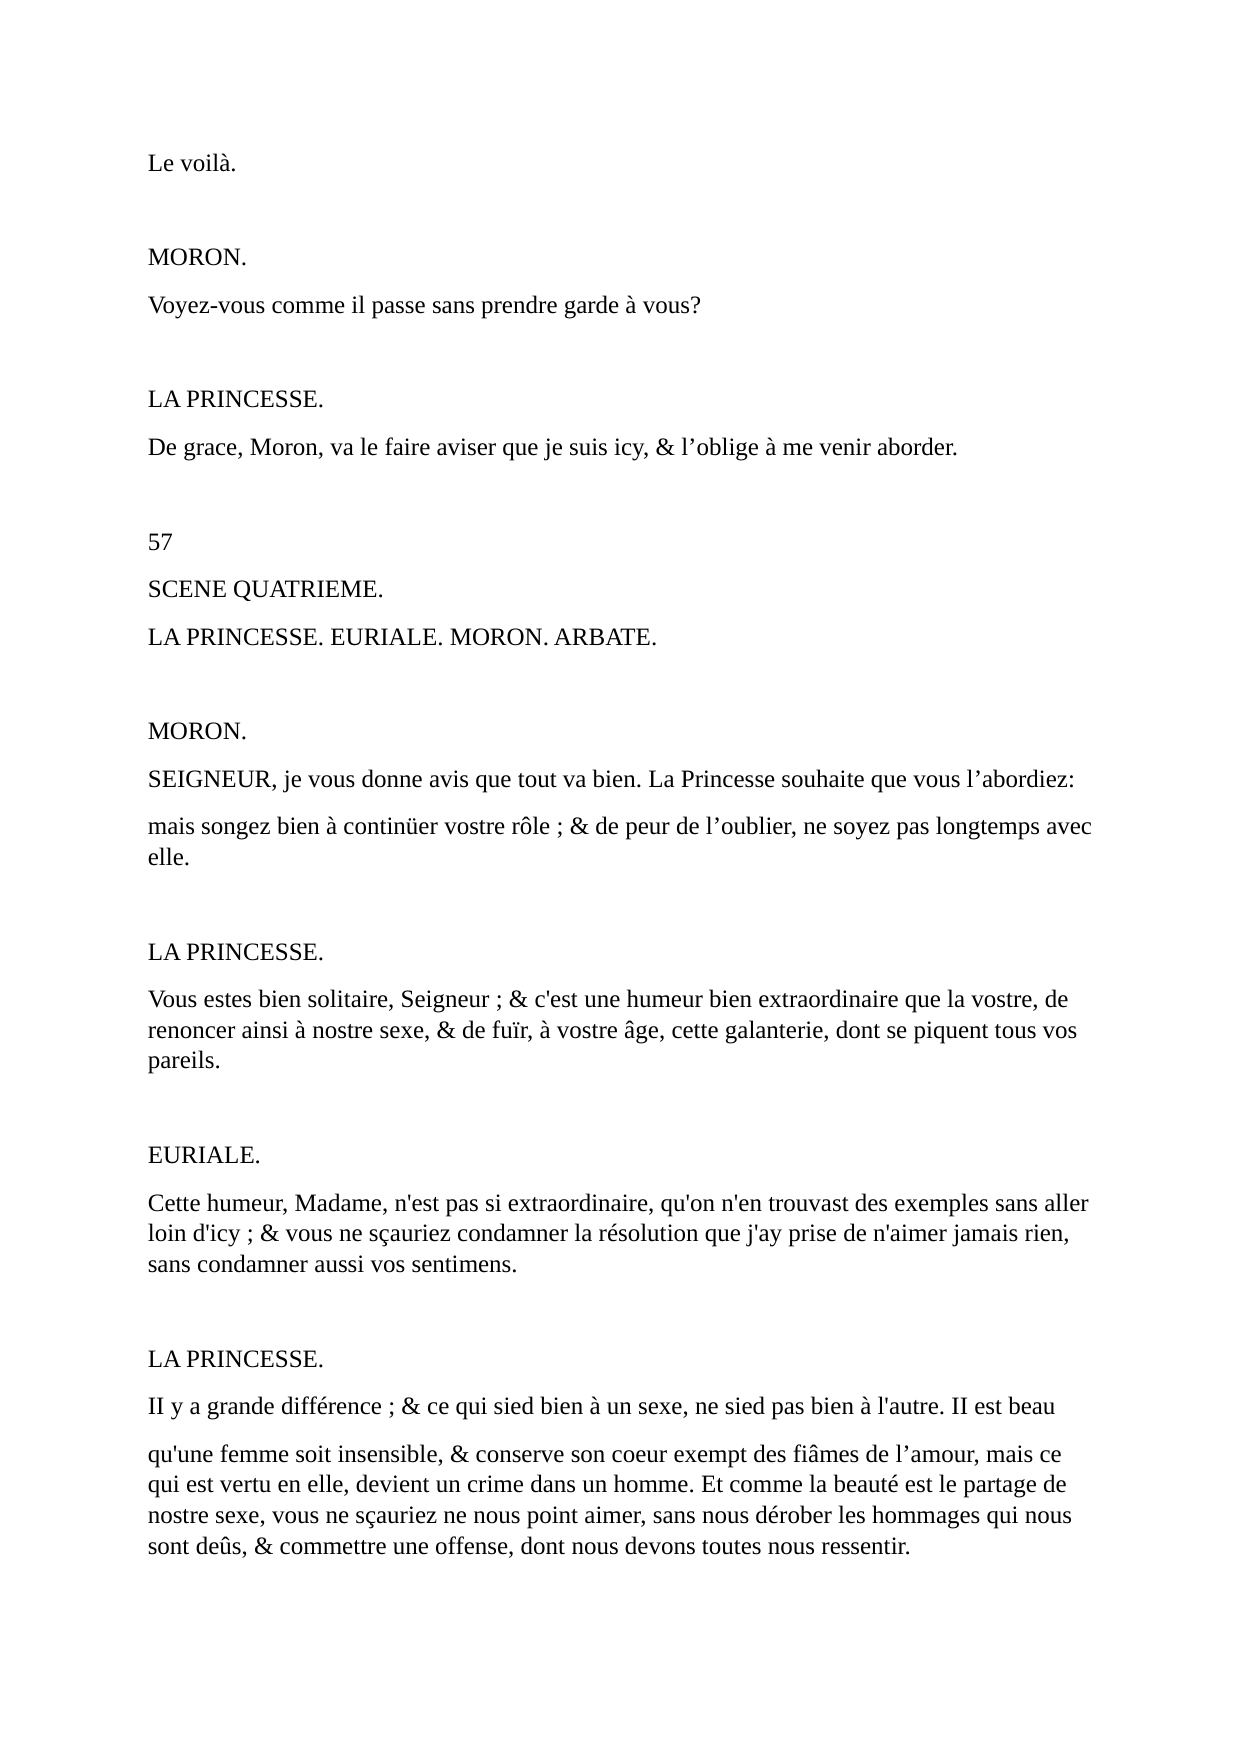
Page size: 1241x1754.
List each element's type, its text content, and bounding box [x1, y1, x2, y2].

text De grace, Moron, va le faire aviser que je suis icy, & l’oblige à me venir aborder. [148, 432, 1093, 461]
text II y a grande différence ; & ce qui sied bien à un sexe, ne sied pas bien à l'autre. II est beau [148, 1391, 1093, 1420]
text Vous estes bien solitaire, Seigneur ; & c'est une humeur bien extraordinaire que la vostre, de renoncer ainsi à nostre sexe, & de fuïr, à vostre âge, cette galanterie, dont se piquent tous vos pareils. [148, 984, 1093, 1074]
text SCENE QUATRIEME. [148, 574, 1093, 603]
text Le voilà. [148, 148, 1093, 176]
text SEIGNEUR, je vous donne avis que tout va bien. La Princesse souhaite que vous l’abordiez: [148, 764, 1093, 792]
text 57 [148, 527, 1093, 556]
text EURIALE. [148, 1140, 1093, 1169]
text LA PRINCESSE. EURIALE. MORON. ARBATE. [148, 622, 1093, 650]
text LA PRINCESSE. [148, 937, 1093, 965]
text MORON. [148, 716, 1093, 745]
text Voyez-vous comme il passe sans prendre garde à vous? [148, 290, 1093, 318]
text LA PRINCESSE. [148, 384, 1093, 413]
text Cette humeur, Madame, n'est pas si extraordinaire, qu'on n'en trouvast des exemples sans aller loin d'icy ; & vous ne sçauriez condamner la résolution que j'ay prise de n'aimer jamais rien, sans condamner aussi vos sentimens. [148, 1188, 1093, 1278]
text MORON. [148, 242, 1093, 271]
text LA PRINCESSE. [148, 1344, 1093, 1373]
text qu'une femme soit insensible, & conserve son coeur exempt des fiâmes de l’amour, mais ce qui est vertu en elle, devient un crime dans un homme. Et comme la beauté est le partage de nostre sexe, vous ne sçauriez ne nous point aimer, sans nous dérober les hommages qui nous sont deûs, & commettre une offense, dont nous devons toutes nous ressentir. [148, 1439, 1093, 1560]
text mais songez bien à continüer vostre rôle ; & de peur de l’oublier, ne soyez pas longtemps avec elle. [148, 811, 1093, 871]
